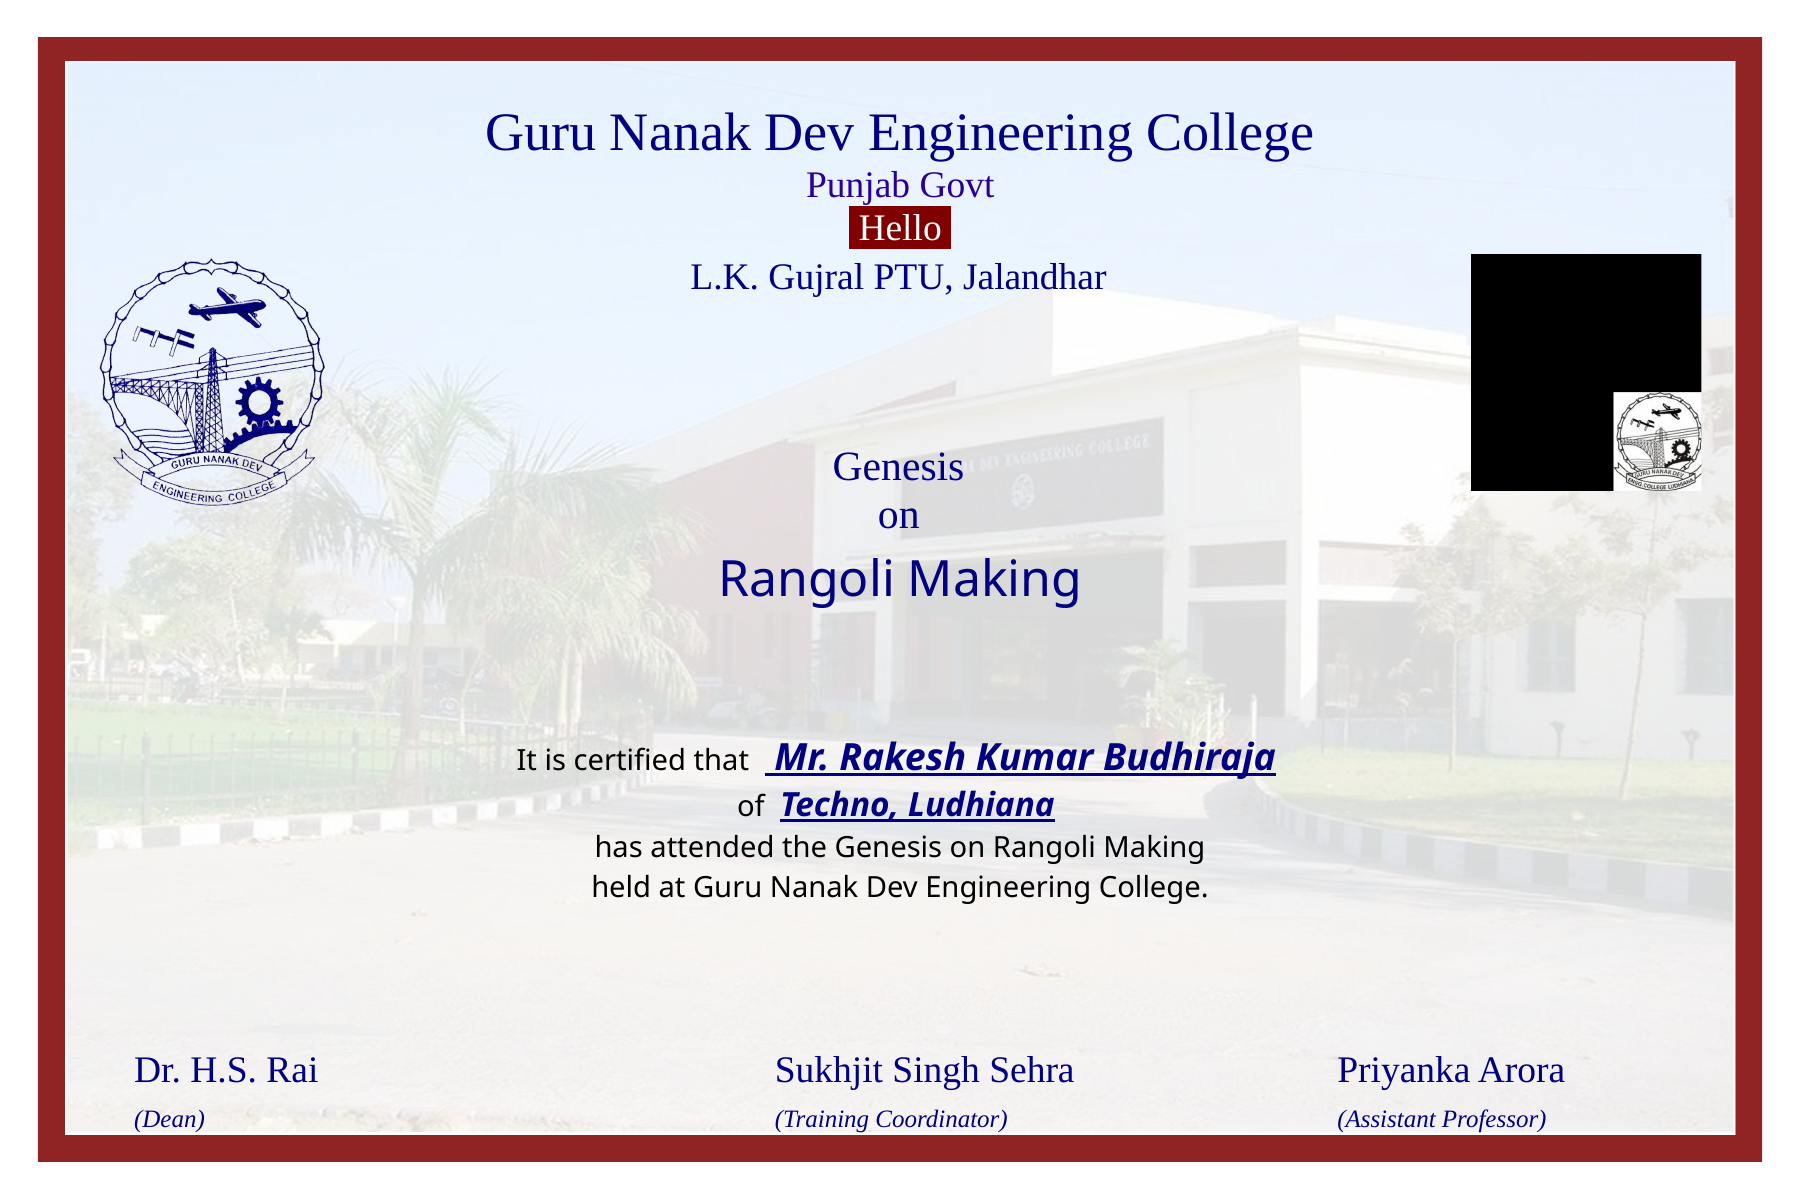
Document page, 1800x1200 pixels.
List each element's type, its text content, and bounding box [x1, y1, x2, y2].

text Guru Nanak Dev Engineering College [38, 100, 1762, 163]
text Hello [38, 206, 1762, 249]
table_header [95, 249, 332, 543]
text It is certified that Mr. Rakesh Kumar Budhiraja [38, 730, 1762, 781]
table_header [1465, 249, 1702, 543]
table_header L.K. Gujral PTU, Jalandhar Genesis on [332, 249, 1465, 543]
picture [37, 37, 1763, 1162]
text has attended the Genesis on Rangoli Making [38, 827, 1762, 866]
text Punjab Govt [38, 163, 1762, 206]
table_cell (Training Coordinator) [769, 1099, 1331, 1139]
table_header Priyanka Arora [1331, 1042, 1683, 1098]
table_header Sukhjit Singh Sehra [769, 1042, 1331, 1098]
text of Techno, Ludhiana [38, 781, 1762, 827]
text held at Guru Nanak Dev Engineering College. [38, 866, 1762, 906]
text Rangoli Making [38, 543, 1762, 611]
table_cell (Dean) [128, 1099, 769, 1139]
table_header Dr. H.S. Rai [128, 1042, 769, 1098]
table_cell (Assistant Professor) [1331, 1099, 1683, 1139]
